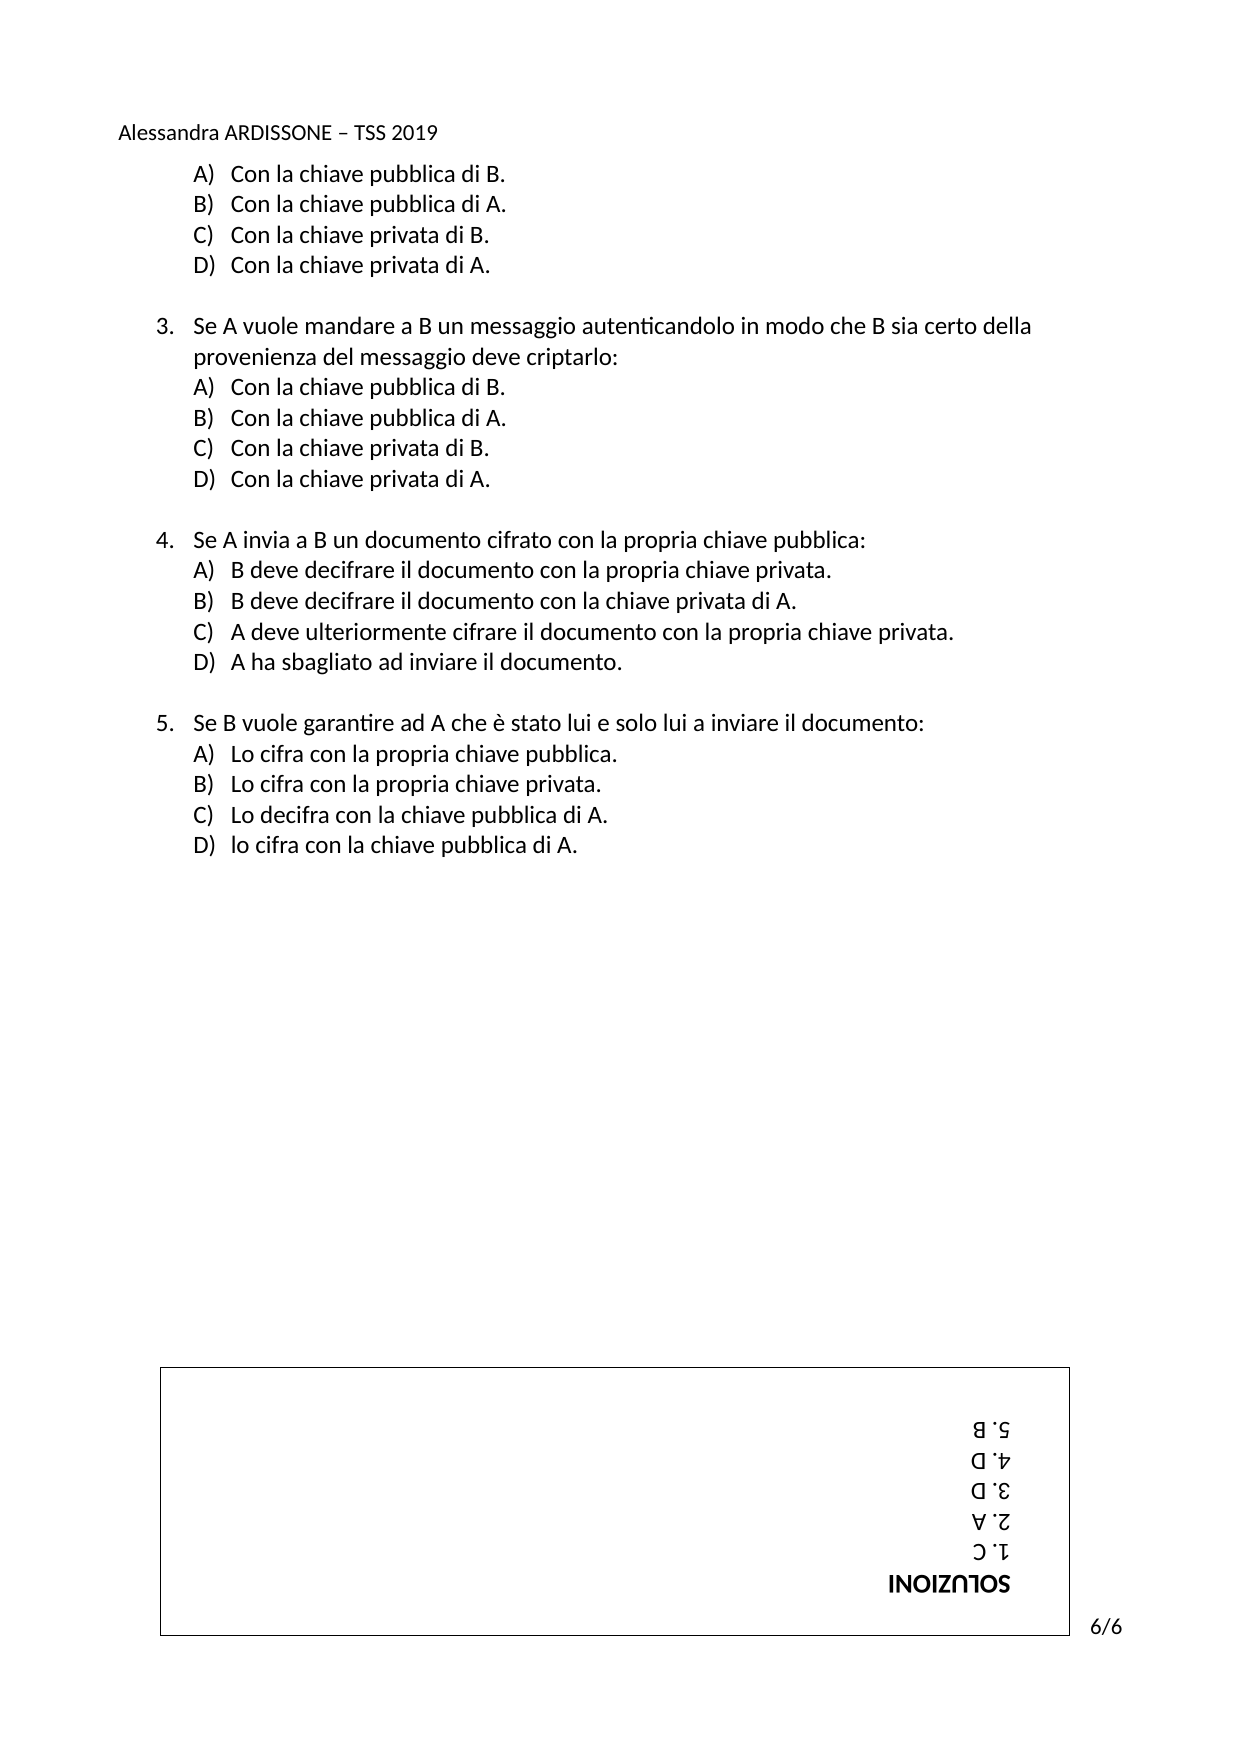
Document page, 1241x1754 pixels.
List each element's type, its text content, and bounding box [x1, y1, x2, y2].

list Con la chiave pubblica di A. [193, 402, 1122, 433]
list Con la chiave privata di A. [193, 463, 1122, 494]
list Se B vuole garantire ad A che è stato lui e solo lui a inviare il documento: [156, 707, 1122, 738]
list Con la chiave pubblica di A. [193, 188, 1122, 219]
list lo cifra con la chiave pubblica di A. [193, 829, 1122, 860]
list B deve decifrare il documento con la chiave privata di A. [193, 585, 1122, 616]
list A ha sbagliato ad inviare il documento. [193, 646, 1122, 677]
list Con la chiave privata di B. [193, 219, 1122, 249]
list Con la chiave privata di B. [193, 433, 1122, 463]
list Con la chiave pubblica di B. [193, 372, 1122, 402]
list Lo cifra con la propria chiave privata. [193, 768, 1122, 799]
list Lo decifra con la chiave pubblica di A. [193, 799, 1122, 829]
list Lo cifra con la propria chiave pubblica. [193, 738, 1122, 768]
list Con la chiave pubblica di B. [193, 158, 1122, 188]
list Se A vuole mandare a B un messaggio autenticandolo in modo che B sia certo della provenienza del messaggio deve criptarlo: [156, 311, 1122, 372]
list Se A invia a B un documento cifrato con la propria chiave pubblica: [156, 524, 1122, 555]
list Con la chiave privata di A. [193, 249, 1122, 280]
list A deve ulteriormente cifrare il documento con la propria chiave privata. [193, 616, 1122, 646]
list B deve decifrare il documento con la propria chiave privata. [193, 555, 1122, 585]
